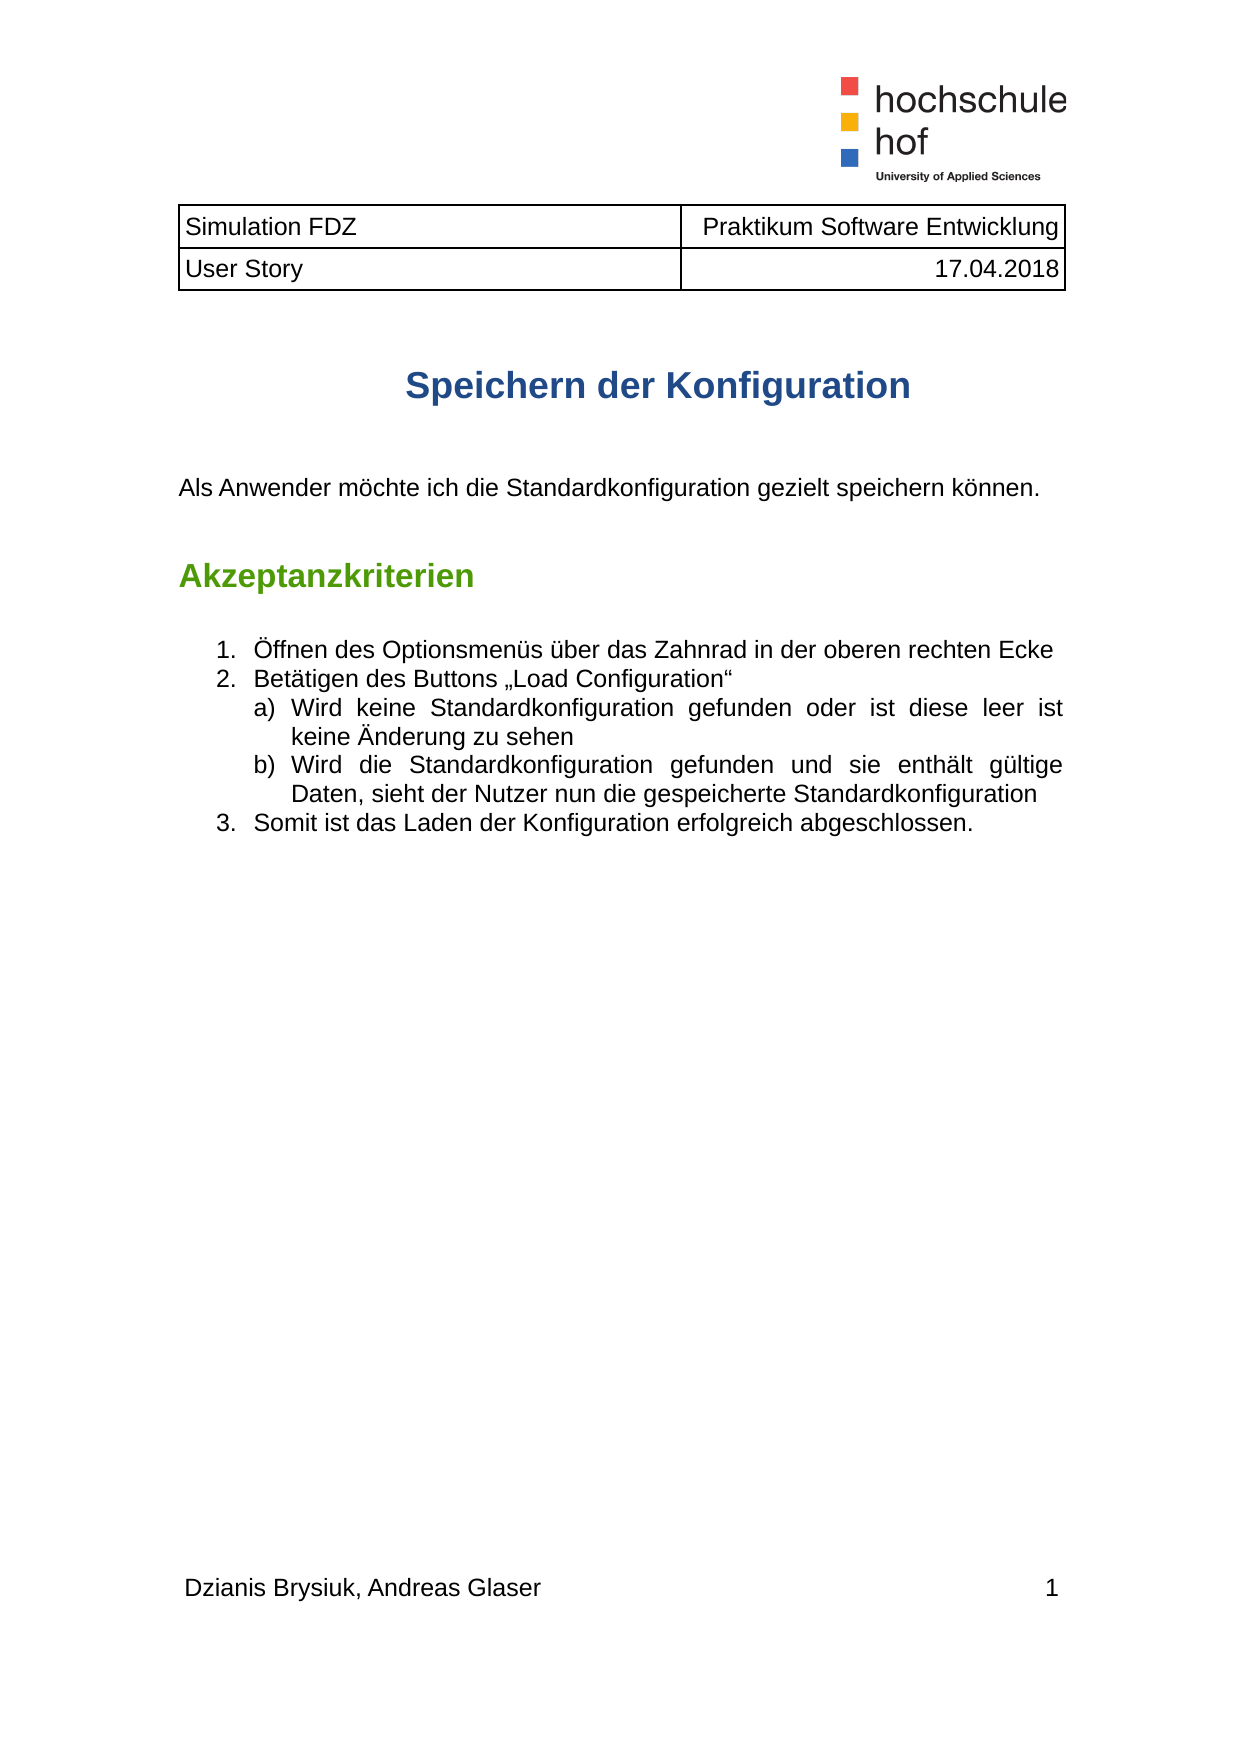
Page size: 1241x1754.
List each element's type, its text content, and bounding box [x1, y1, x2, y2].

list Betätigen des Buttons „Load Configuration“ [216, 664, 1064, 693]
text Als Anwender möchte ich die Standardkonfiguration gezielt speichern können. [178, 473, 1064, 502]
list Öffnen des Optionsmenüs über das Zahnrad in der oberen rechten Ecke [216, 635, 1064, 664]
text Speichern der Konfiguration [178, 363, 1064, 406]
list Wird die Standardkonfiguration gefunden und sie enthält gültige Daten, sieht der Nutzer nun die gespeicherte Standardkonfiguration [253, 750, 1064, 808]
subtitle Akzeptanzkriterien [178, 556, 1064, 594]
picture [841, 77, 1067, 182]
list Somit ist das Laden der Konfiguration erfolgreich abgeschlossen. [216, 808, 1064, 837]
list Wird keine Standardkonfiguration gefunden oder ist diese leer ist keine Änderung zu sehen [253, 693, 1064, 750]
